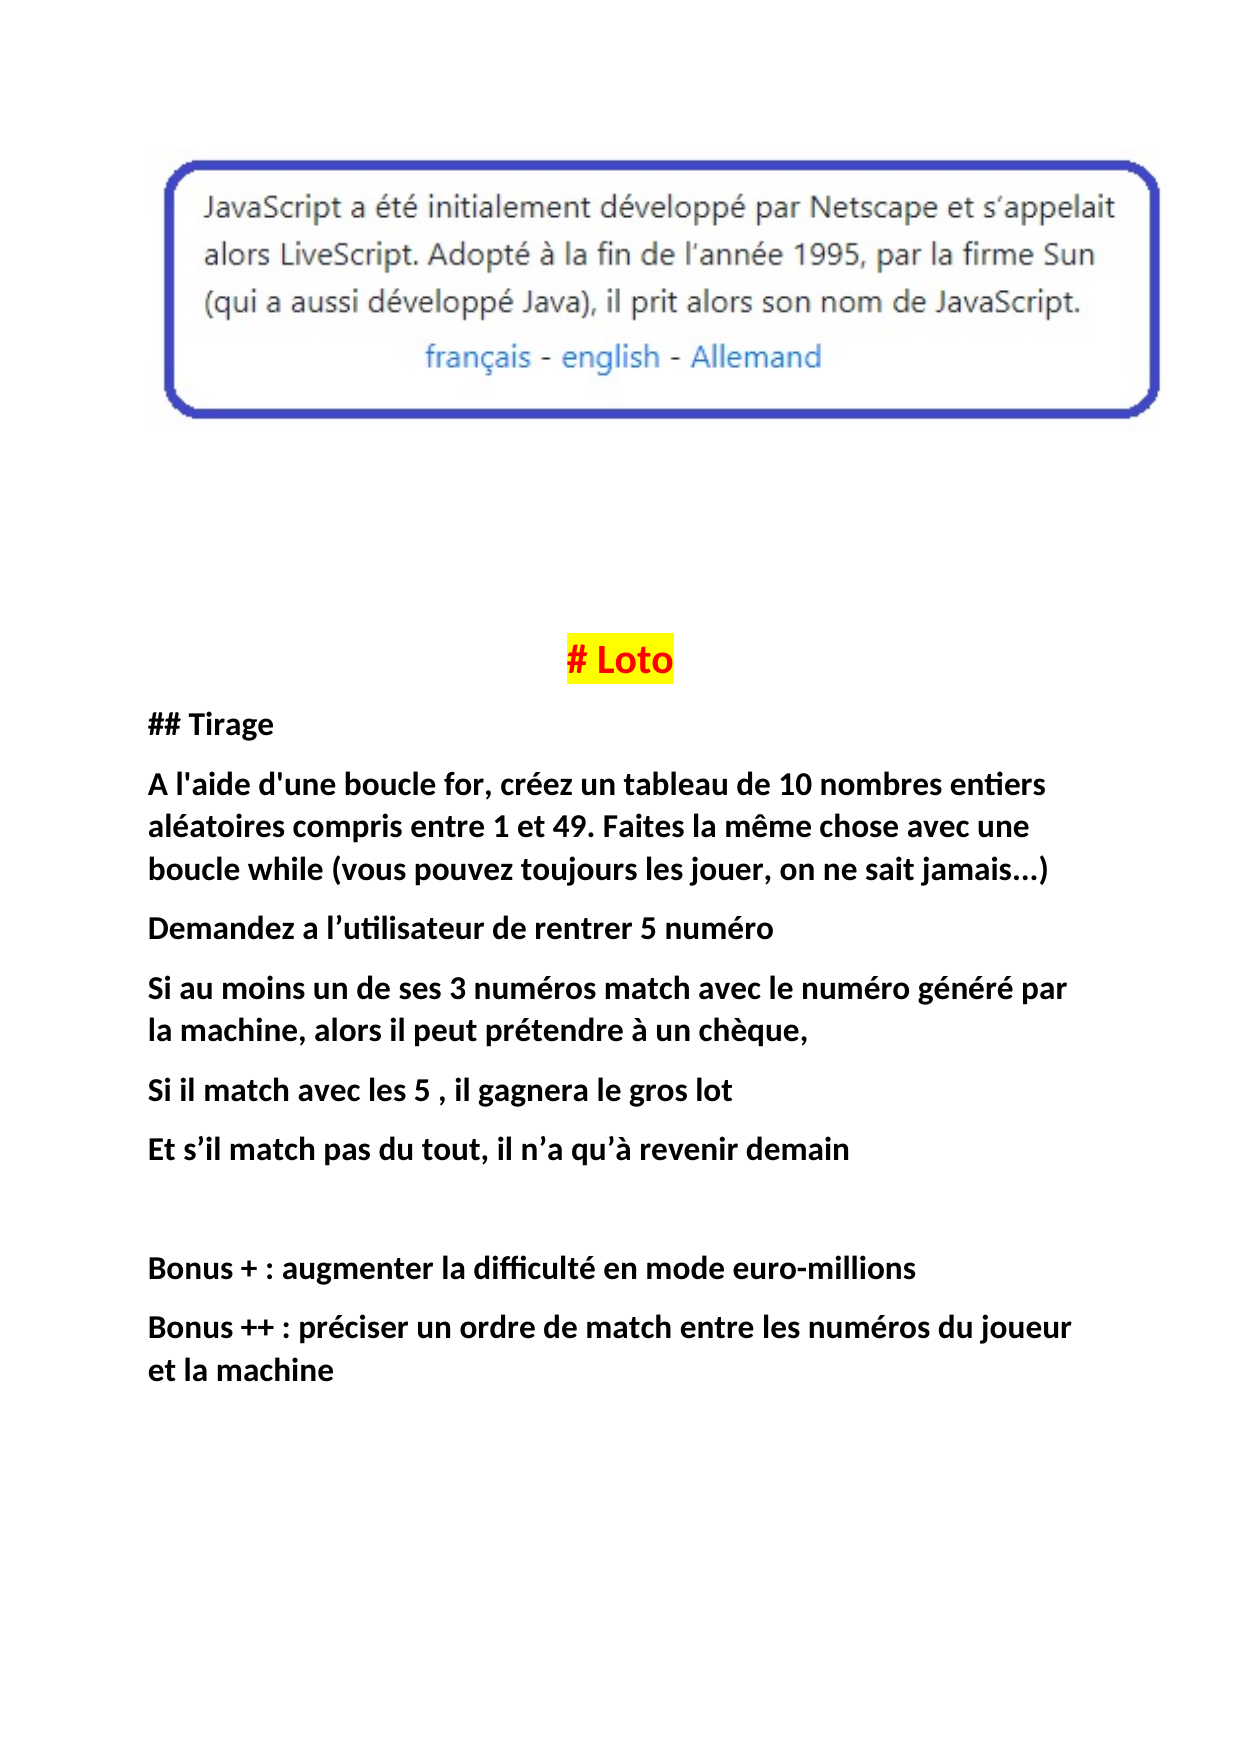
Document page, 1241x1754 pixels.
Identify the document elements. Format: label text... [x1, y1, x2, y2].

text Bonus ++ : préciser un ordre de match entre les numéros du joueur et la machine [148, 1306, 1093, 1390]
text Si il match avec les 5 , il gagnera le gros lot [148, 1069, 1093, 1109]
text A l'aide d'une boucle for, créez un tableau de 10 nombres entiers aléatoires compris entre 1 et 49. Faites la même chose avec une boucle while (vous pouvez toujours les jouer, on ne sait jamais...) [148, 763, 1093, 889]
text Si au moins un de ses 3 numéros match avec le numéro généré par la machine, alors il peut prétendre à un chèque, [148, 967, 1093, 1050]
text ## Tirage [148, 703, 1093, 744]
text # Loto [148, 633, 1093, 684]
text Et s’il match pas du tout, il n’a qu’à revenir demain [148, 1128, 1093, 1169]
text Demandez a l’utilisateur de rentrer 5 numéro [148, 907, 1093, 948]
text Bonus + : augmenter la difficulté en mode euro-millions [148, 1247, 1093, 1288]
